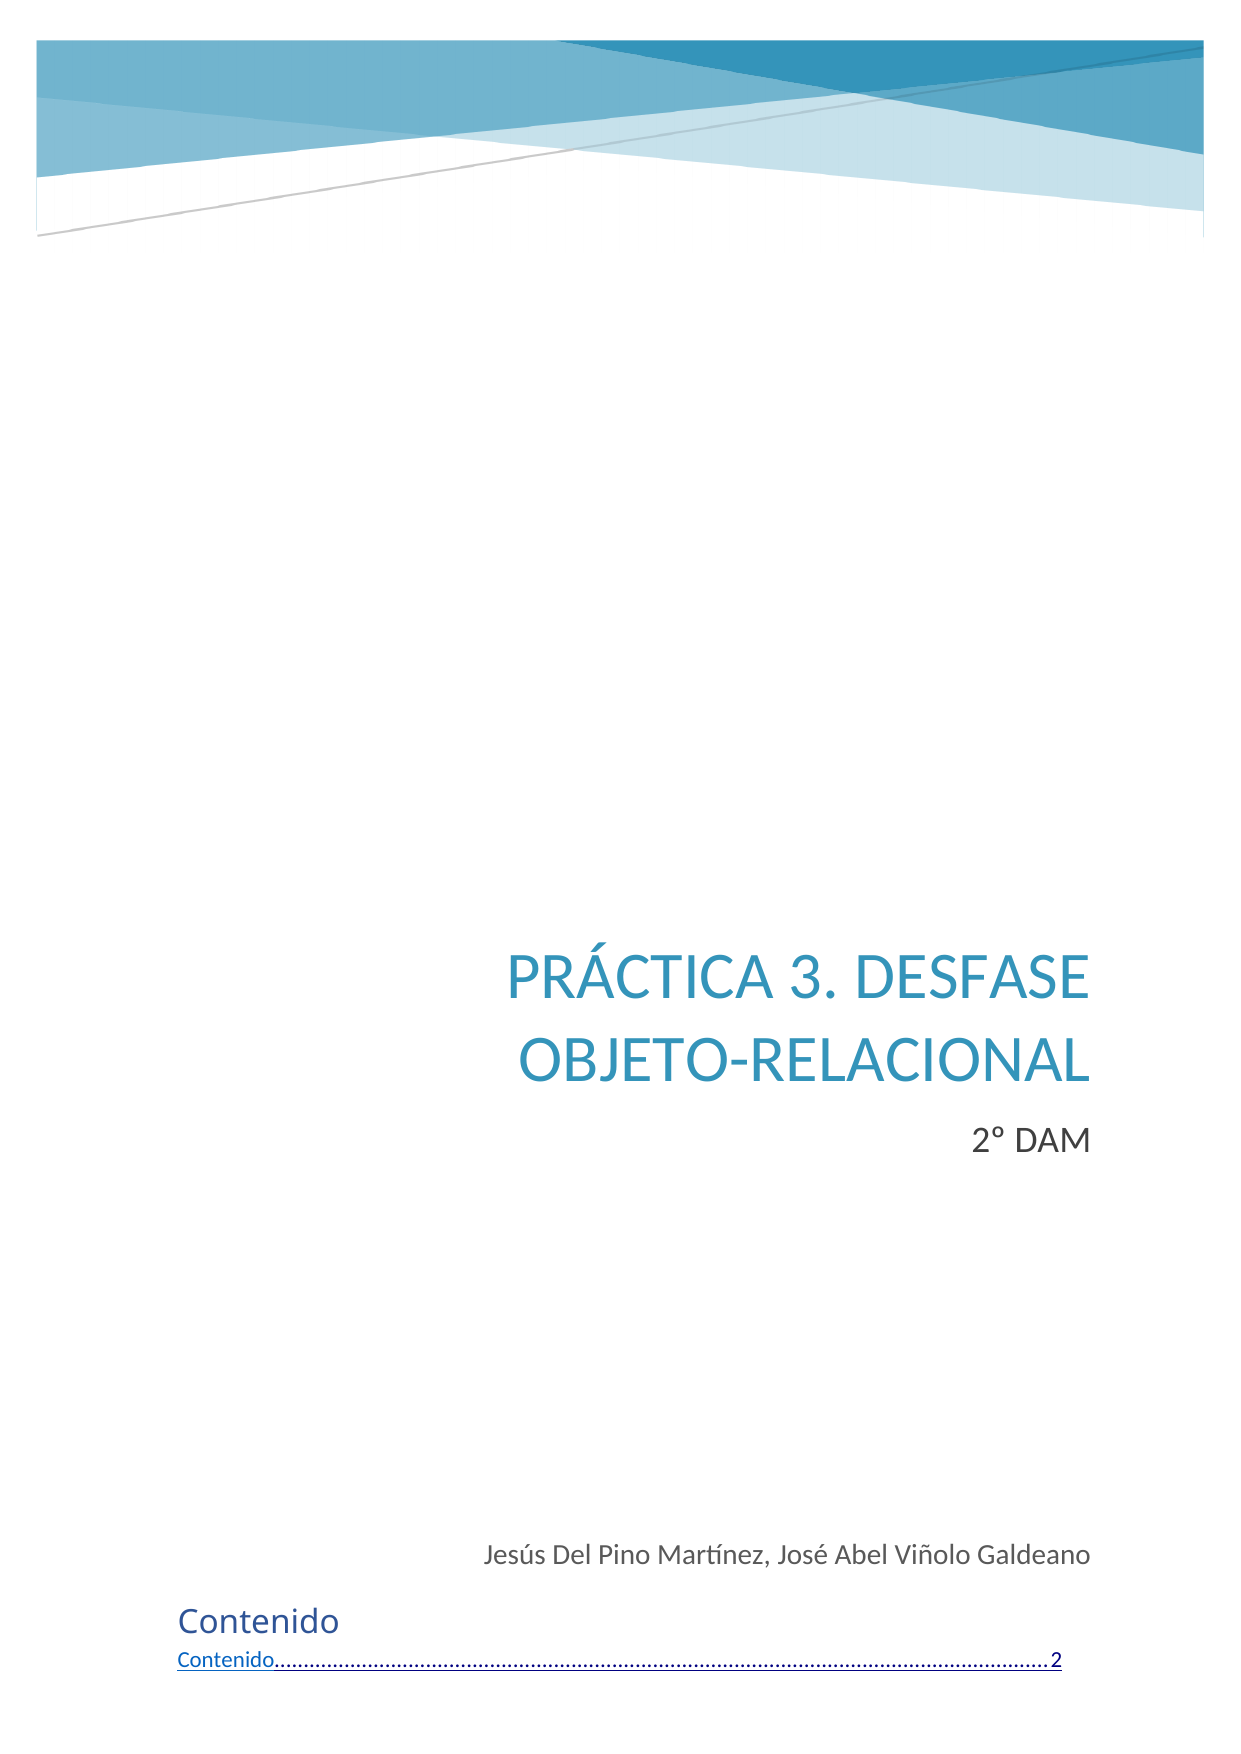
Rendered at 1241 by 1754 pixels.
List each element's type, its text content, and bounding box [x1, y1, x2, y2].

subtitle Contenido [177, 1595, 1063, 1643]
text Jesús Del Pino Martínez, José Abel Viñolo Galdeano [299, 1536, 1091, 1572]
text PRÁCTICA 3. dESFASE OBJETO-RELACIONAL [299, 933, 1091, 1098]
text 2º DAM [299, 1116, 1091, 1162]
text Contenido 2 [177, 1646, 1063, 1673]
subtitle [177, 1401, 1063, 1435]
